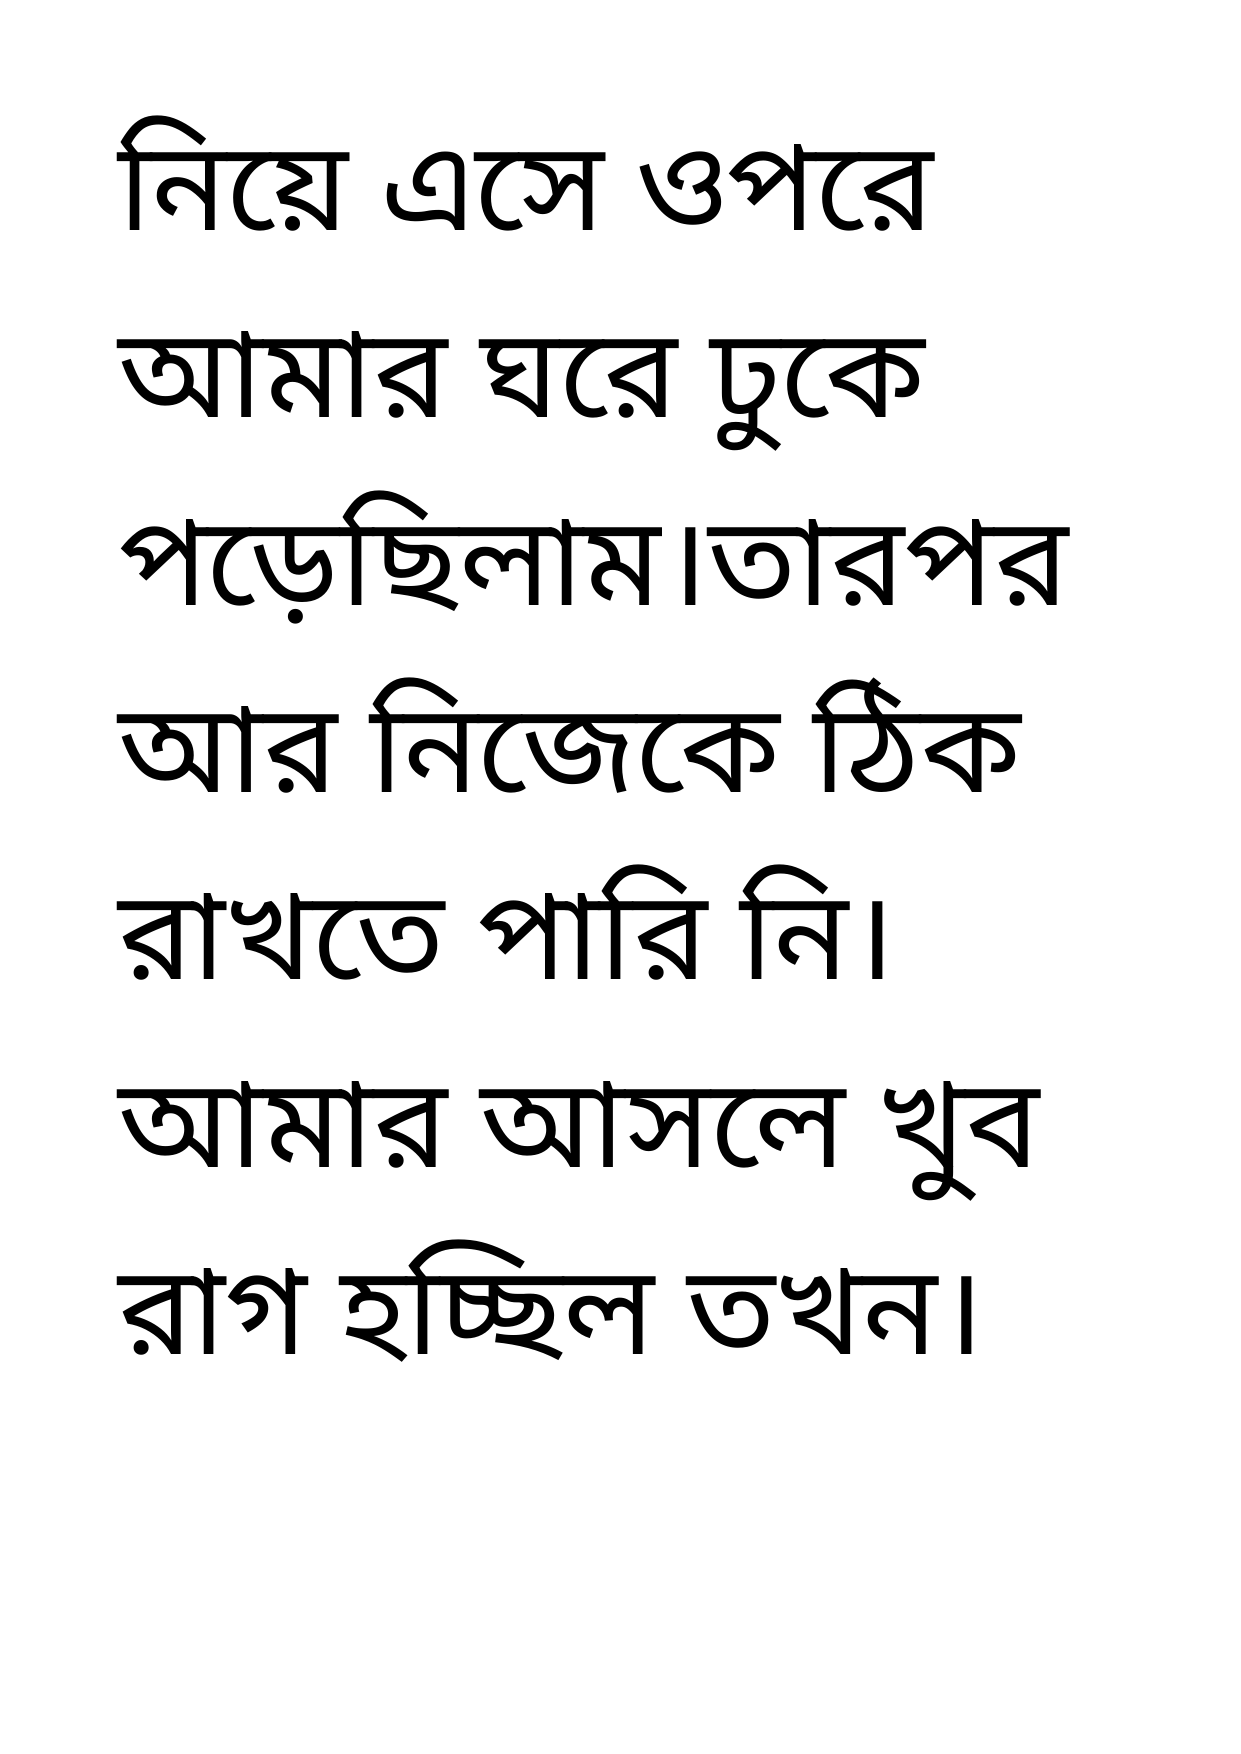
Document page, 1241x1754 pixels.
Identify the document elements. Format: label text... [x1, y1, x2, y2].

text নিয়ে এসে ওপরে আমার ঘরে ঢুকে পড়েছিলাম।তারপর আর নিজেকে ঠিক রাখতে পারি নি।আমার আসলে খুব রাগ হচ্ছিল তখন। [118, 118, 1122, 1406]
